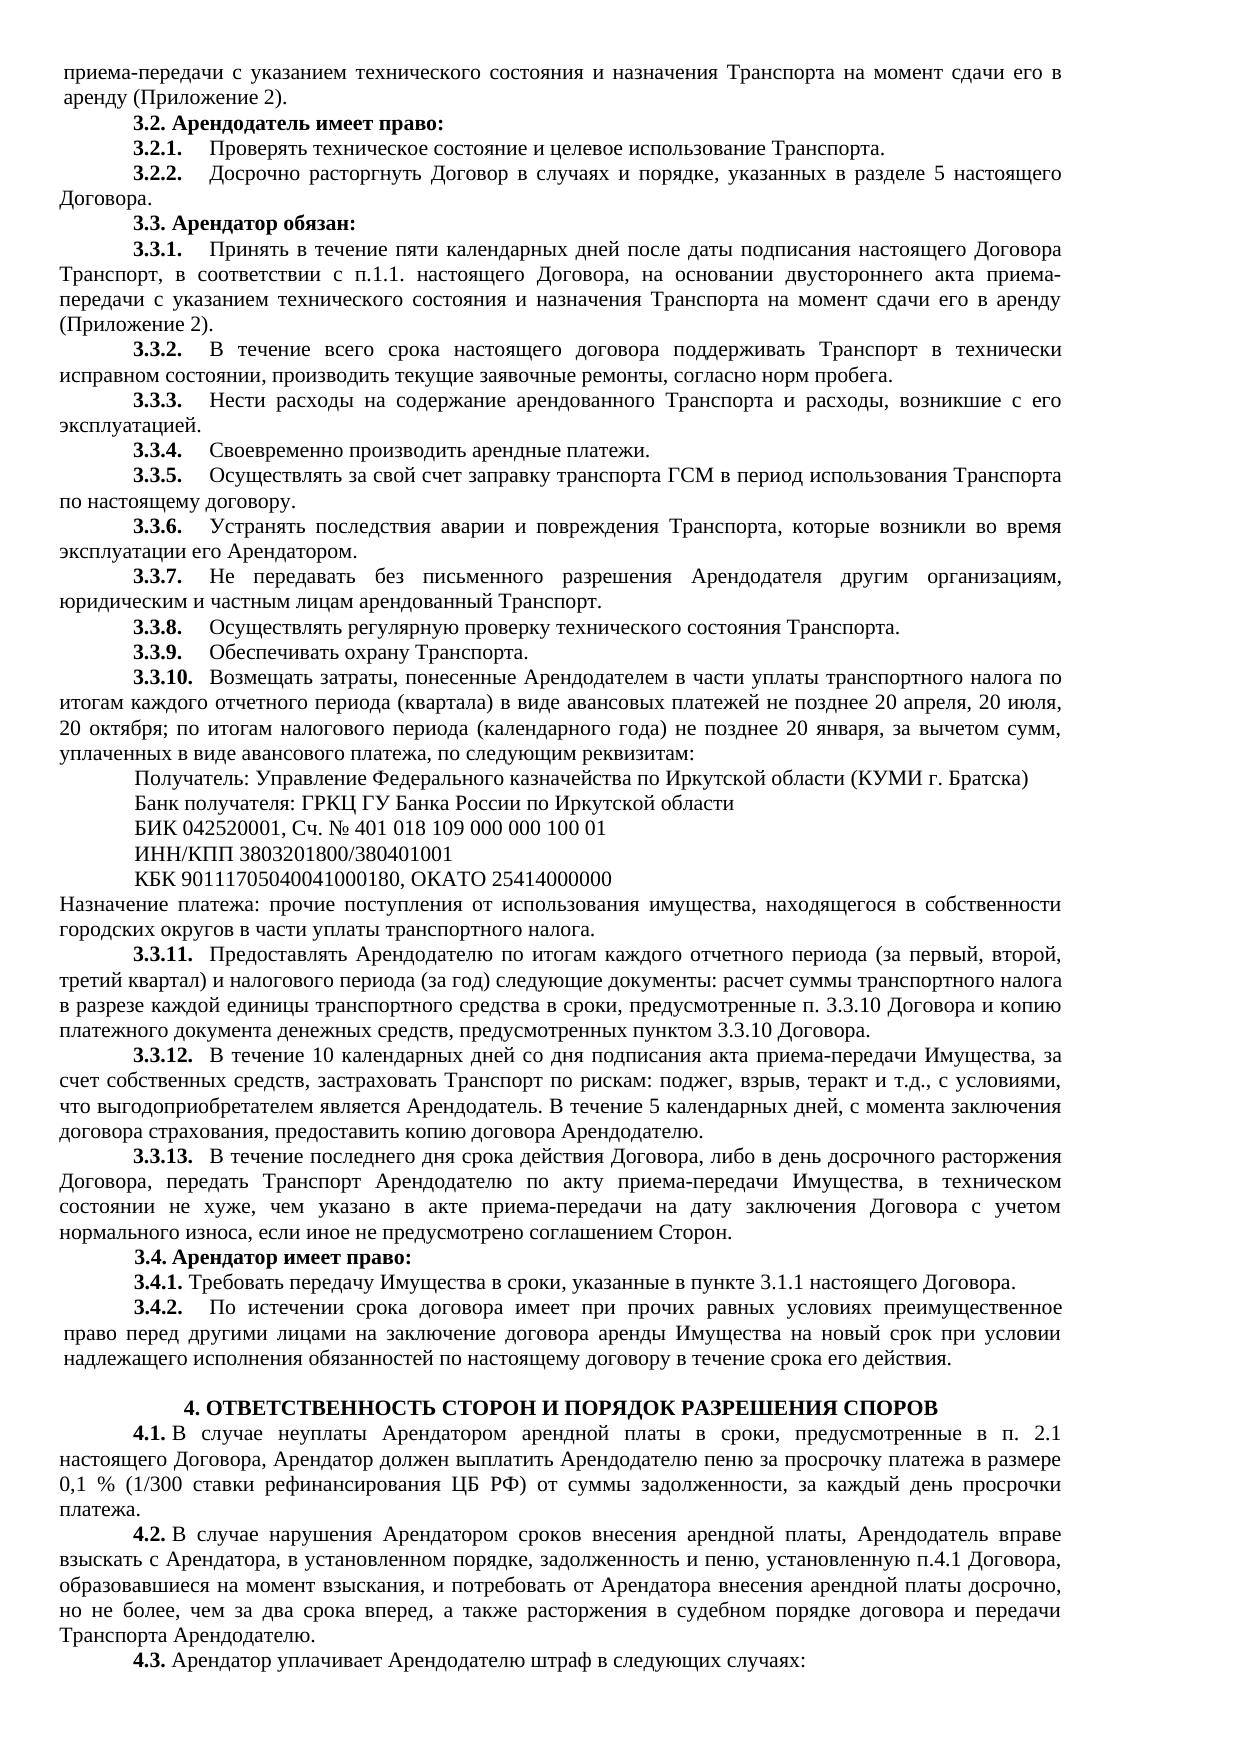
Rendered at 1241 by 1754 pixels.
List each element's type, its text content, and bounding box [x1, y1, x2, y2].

list Проверять техническое состояние и целевое использование Транспорта. [59, 135, 1063, 160]
list ИНН/КПП 3803201800/380401001 [97, 841, 1063, 866]
list Принять в течение пяти календарных дней после даты подписания настоящего Договора Транспорт, в соответствии с п.1.1. настоящего Договора, на основании двустороннего акта приема-передачи с указанием технического состояния и назначения Транспорта на момент сдачи его в аренду (Приложение 2). [59, 236, 1063, 336]
list Банк получателя: ГРКЦ ГУ Банка России по Иркутской области [97, 790, 1063, 815]
list В случае неуплаты Арендатором арендной платы в сроки, предусмотренные в п. 2.1 настоящего Договора, Арендатор должен выплатить Арендодателю пеню за просрочку платежа в размере 0,1 % (1/300 ставки рефинансирования ЦБ РФ) от суммы задолженности, за каждый день просрочки платежа. [59, 1420, 1063, 1521]
list В течение всего срока настоящего договора поддерживать Транспорт в технически исправном состоянии, производить текущие заявочные ремонты, согласно норм пробега. [59, 336, 1063, 387]
list Арендатор имеет право: [134, 1244, 1063, 1269]
list Осуществлять за свой счет заправку транспорта ГСМ в период использования Транспорта по настоящему договору. [59, 462, 1063, 513]
list Получатель: Управление Федерального казначейства по Иркутской области (КУМИ г. Братска) [97, 765, 1063, 790]
list БИК 042520001, Сч. № 401 018 109 000 000 100 01 [97, 815, 1063, 841]
list Обеспечивать охрану Транспорта. [59, 639, 1063, 664]
list Нести расходы на содержание арендованного Транспорта и расходы, возникшие с его эксплуатацией. [59, 387, 1063, 437]
list По истечении срока договора имеет при прочих равных условиях преимущественное право перед другими лицами на заключение договора аренды Имущества на новый срок при условии надлежащего исполнения обязанностей по настоящему договору в течение срока его действия. [63, 1294, 1063, 1370]
list В течение последнего дня срока действия Договора, либо в день досрочного расторжения Договора, передать Транспорт Арендодателю по акту приема-передачи Имущества, в техническом состоянии не хуже, чем указано в акте приема-передачи на дату заключения Договора с учетом нормального износа, если иное не предусмотрено соглашением Сторон. [59, 1143, 1063, 1244]
list Возмещать затраты, понесенные Арендодателем в части уплаты транспортного налога по итогам каждого отчетного периода (квартала) в виде авансовых платежей не позднее 20 апреля, 20 июля, 20 октября; по итогам налогового периода (календарного года) не позднее 20 января, за вычетом сумм, уплаченных в виде авансового платежа, по следующим реквизитам: [59, 664, 1063, 765]
list Досрочно расторгнуть Договор в случаях и порядке, указанных в разделе 5 настоящего Договора. [59, 160, 1063, 210]
list Арендатор обязан: [59, 210, 1063, 236]
list Осуществлять регулярную проверку технического состояния Транспорта. [59, 614, 1063, 639]
list Не передавать без письменного разрешения Арендодателя другим организациям, юридическим и частным лицам арендованный Транспорт. [59, 563, 1063, 614]
list Арендодатель имеет право: [59, 109, 1063, 135]
text 4.3. Арендатор уплачивает Арендодателю штраф в следующих случаях: [59, 1647, 1063, 1672]
list В случае нарушения Арендатором сроков внесения арендной платы, Арендодатель вправе взыскать с Арендатора, в установленном порядке, задолженность и пеню, установленную п.4.1 Договора, образовавшиеся на момент взыскания, и потребовать от Арендатора внесения арендной платы досрочно, но не более, чем за два срока вперед, а также расторжения в судебном порядке договора и передачи Транспорта Арендодателю. [59, 1521, 1063, 1647]
list Назначение платежа: прочие поступления от использования имущества, находящегося в собственности городских округов в части уплаты транспортного налога. [59, 891, 1063, 941]
text 3.4.1. Требовать передачу Имущества в сроки, указанные в пункте 3.1.1 настоящего Договора. [63, 1269, 1063, 1294]
list Предоставлять Арендодателю по итогам каждого отчетного периода (за первый, второй, третий квартал) и налогового периода (за год) следующие документы: расчет суммы транспортного налога в разрезе каждой единицы транспортного средства в сроки, предусмотренные п. 3.3.10 Договора и копию платежного документа денежных средств, предусмотренных пунктом 3.3.10 Договора. [59, 941, 1063, 1042]
list В течение 10 календарных дней со дня подписания акта приема-передачи Имущества, за счет собственных средств, застраховать Транспорт по рискам: поджег, взрыв, теракт и т.д., с условиями, что выгодоприобретателем является Арендодатель. В течение 5 календарных дней, с момента заключения договора страхования, предоставить копию договора Арендодателю. [59, 1042, 1063, 1143]
text 4. ОТВЕТСТВЕННОСТЬ СТОРОН И ПОРЯДОК РАЗРЕШЕНИЯ СПОРОВ [59, 1395, 1063, 1420]
list Устранять последствия аварии и повреждения Транспорта, которые возникли во время эксплуатации его Арендатором. [59, 513, 1063, 563]
list Своевременно производить арендные платежи. [59, 437, 1063, 462]
text приема-передачи с указанием технического состояния и назначения Транспорта на момент сдачи его в аренду (Приложение 2). [63, 59, 1063, 109]
list КБК 90111705040041000180, ОКАТО 25414000000 [97, 866, 1063, 891]
